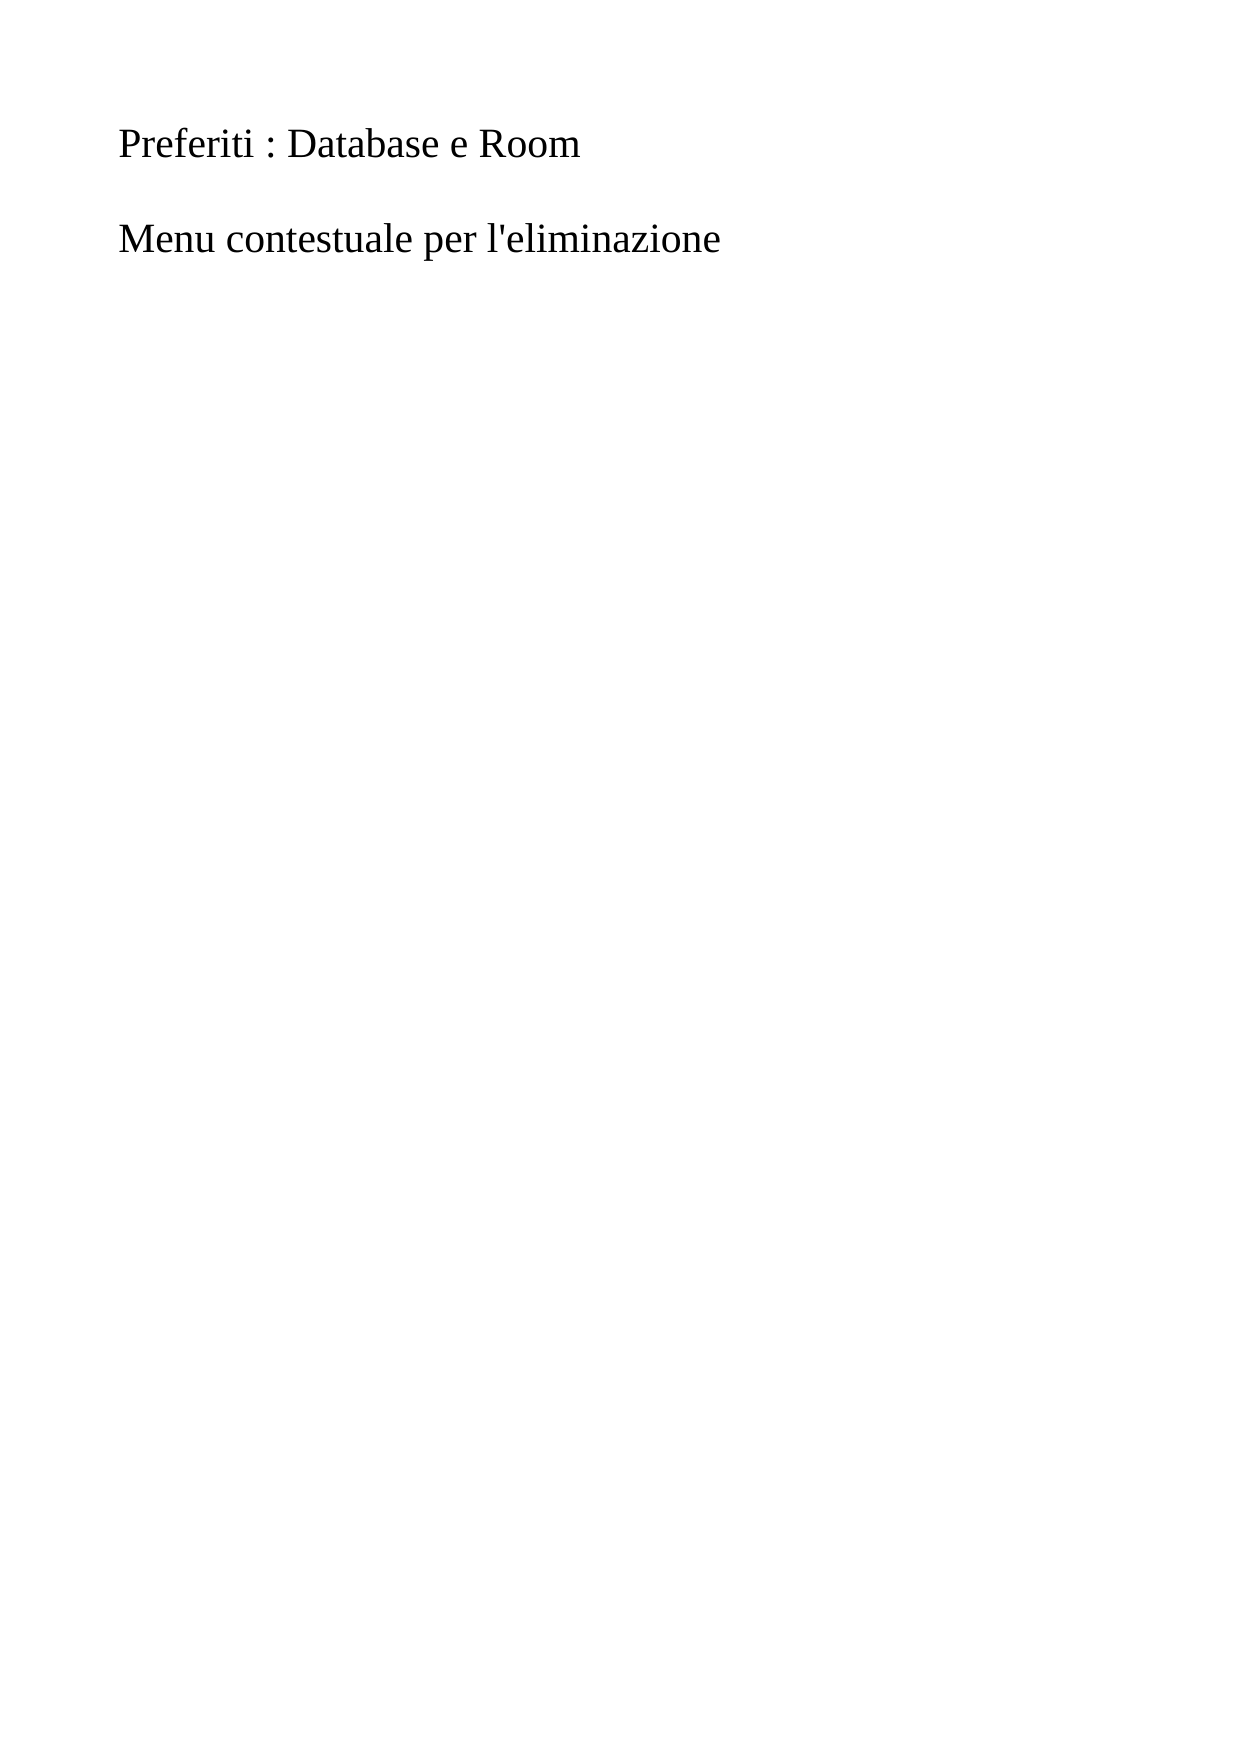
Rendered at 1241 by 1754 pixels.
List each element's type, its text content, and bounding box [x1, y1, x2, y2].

text Preferiti : Database e Room [118, 118, 1122, 166]
text Menu contestuale per l'eliminazione [118, 214, 1122, 262]
